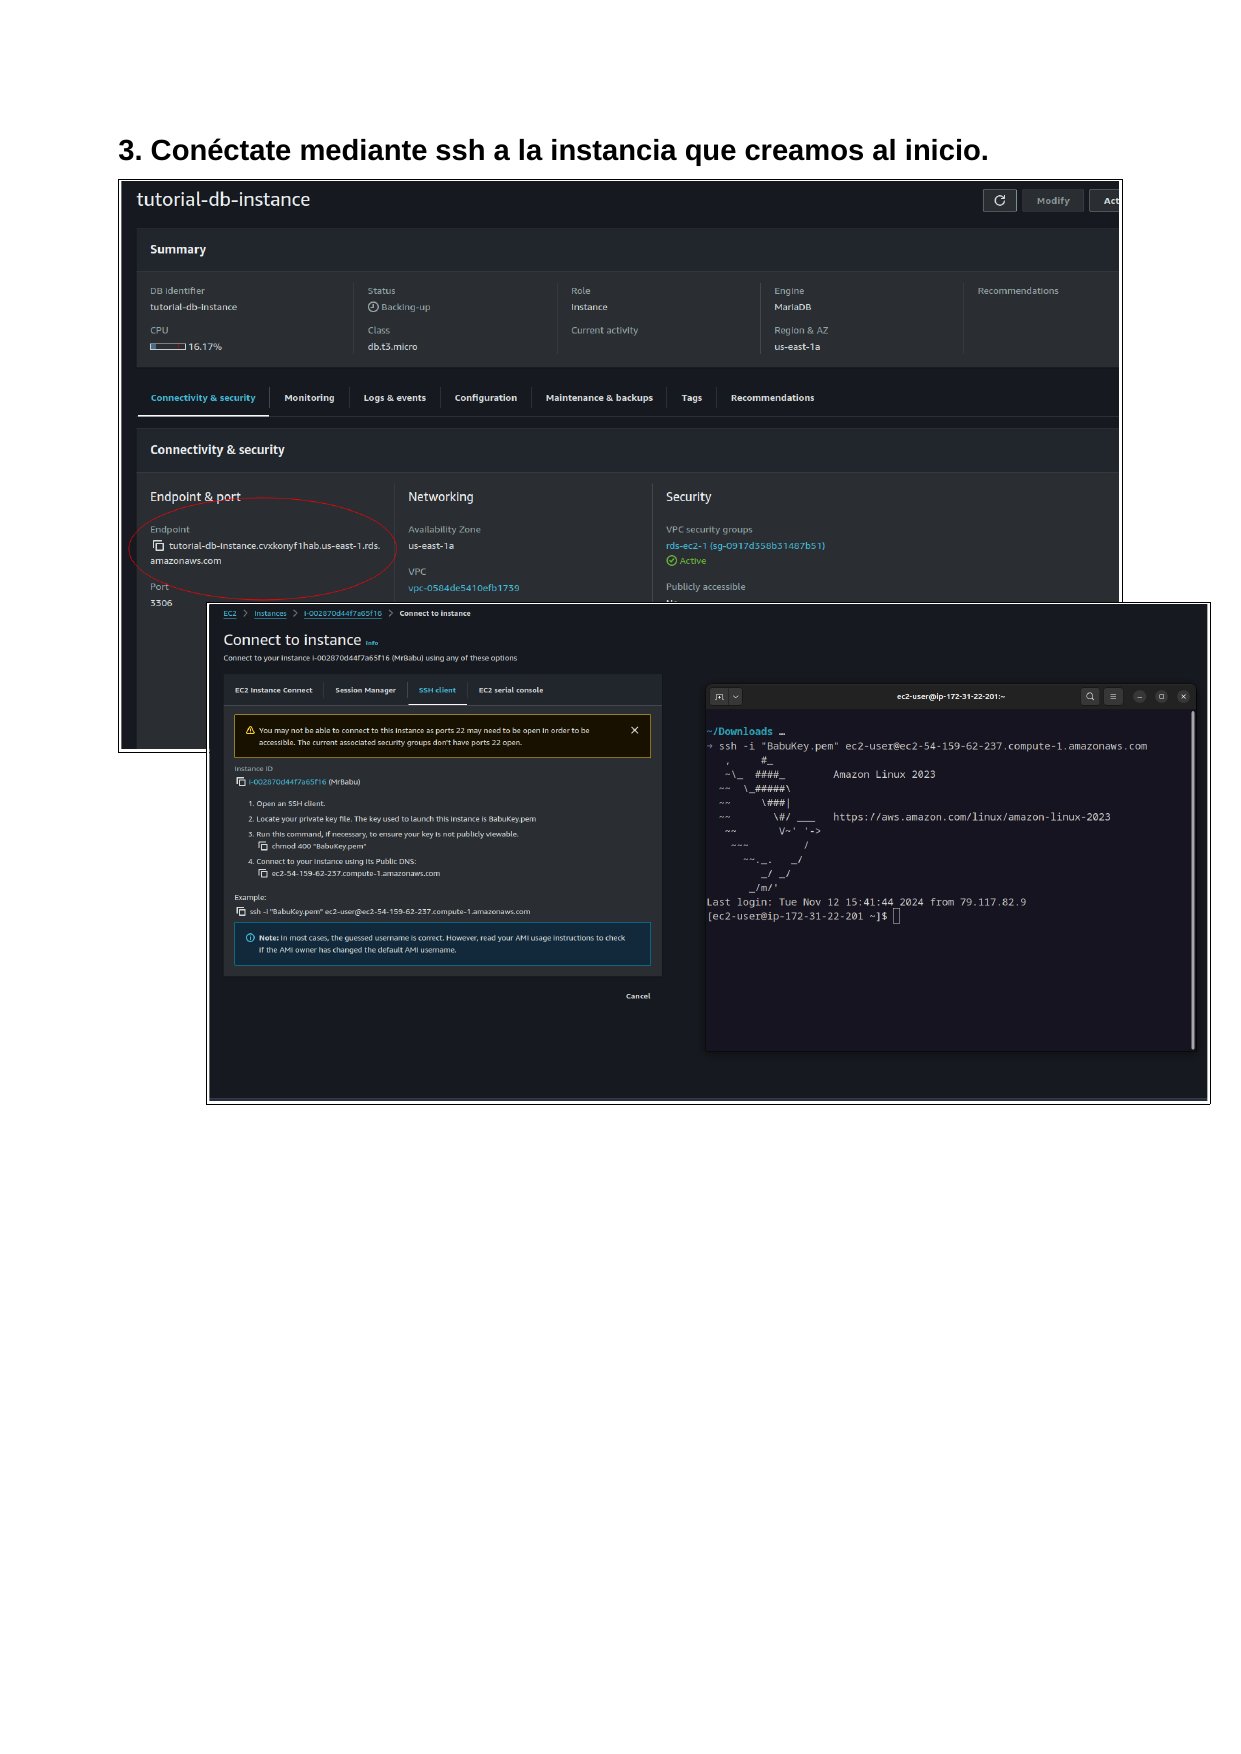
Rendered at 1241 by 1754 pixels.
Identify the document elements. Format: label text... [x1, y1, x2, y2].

picture [209, 604, 1208, 1101]
subtitle 3. Conéctate mediante ssh a la instancia que creamos al inicio. [118, 133, 1122, 166]
picture [121, 181, 1119, 749]
